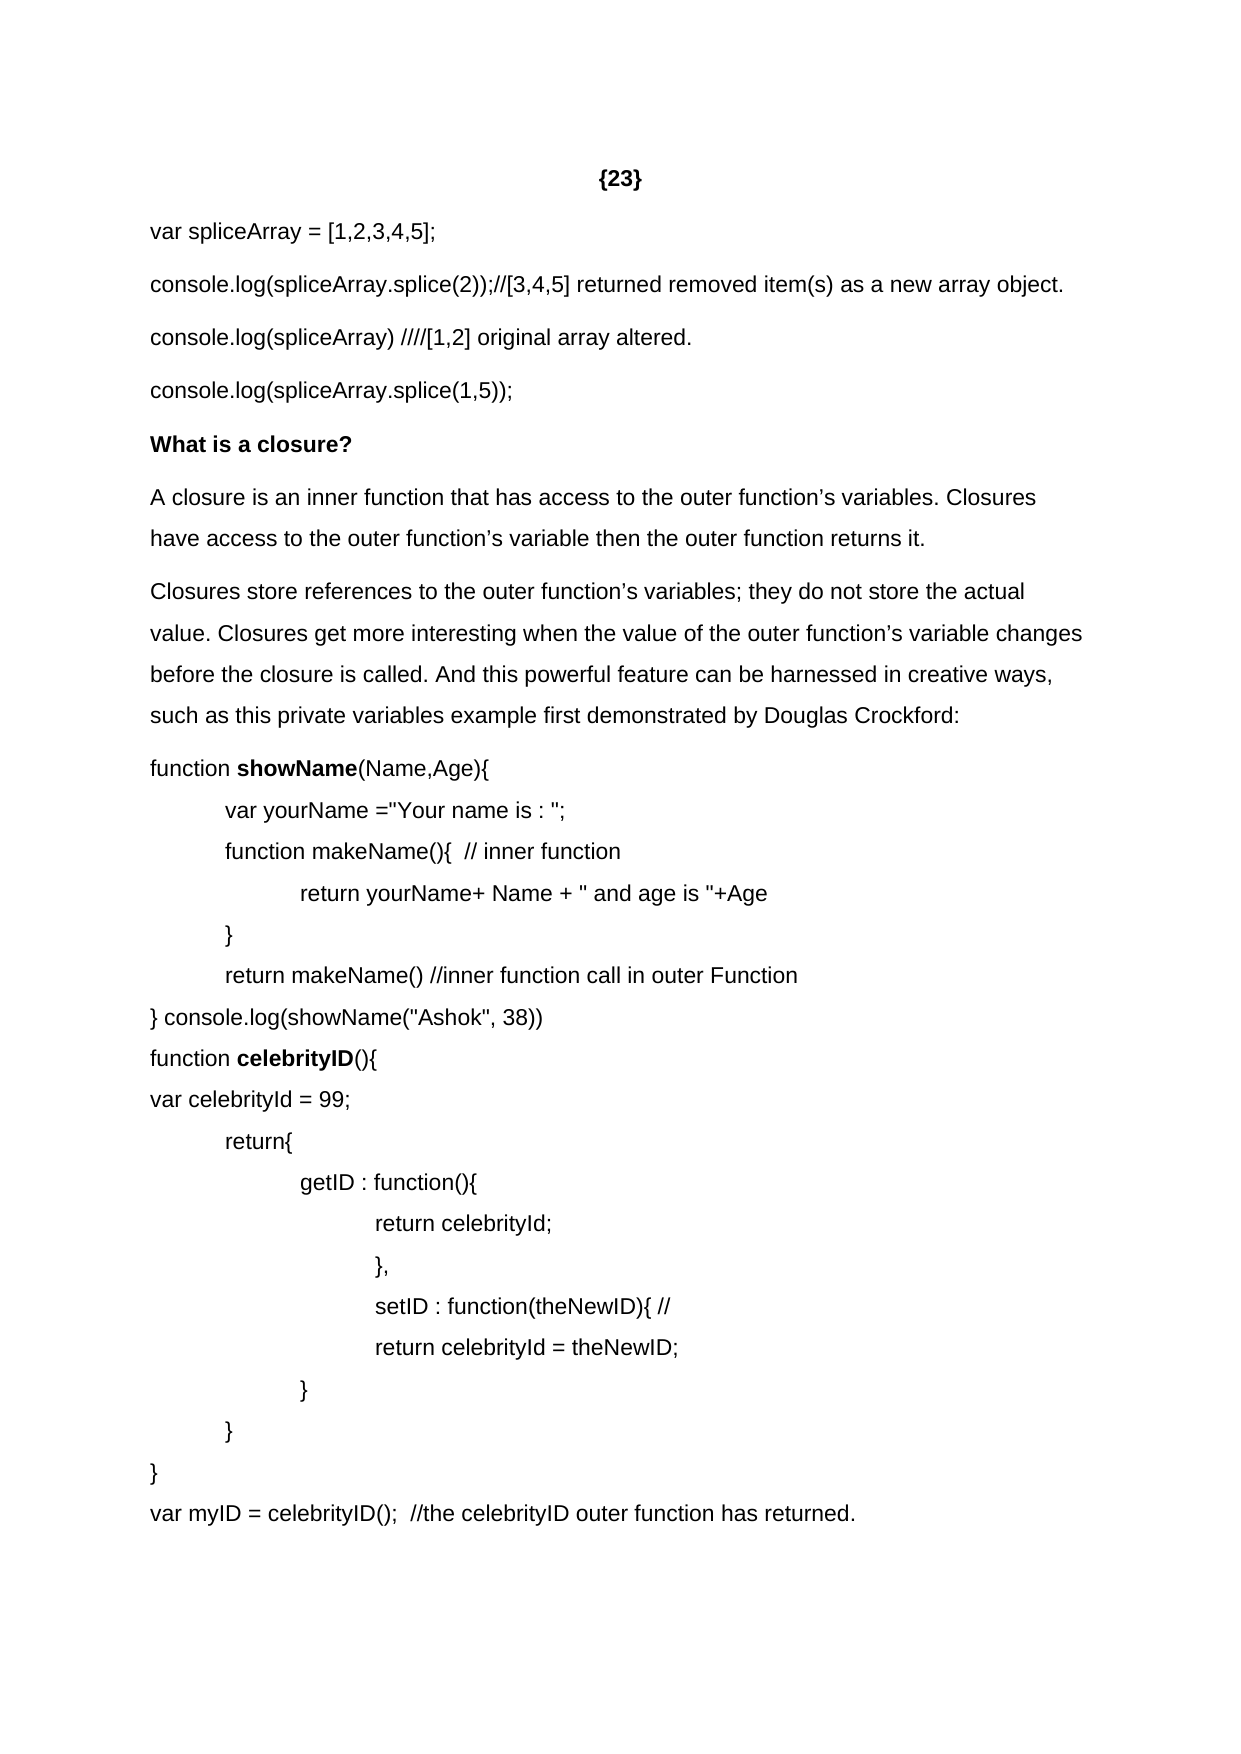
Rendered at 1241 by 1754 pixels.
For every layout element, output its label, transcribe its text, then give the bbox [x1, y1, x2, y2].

text Closures store references to the outer function’s variables; they do not store the actual value. Closures get more interesting when the value of the outer function’s variable changes before the closure is called. And this powerful feature can be harnessed in creative ways, such as this private variables example first demonstrated by Douglas Crockford: [150, 563, 1090, 729]
text var celebrityId = 99; [150, 1071, 1090, 1113]
text return{ [150, 1113, 1090, 1154]
text getID : function(){ [150, 1154, 1090, 1195]
text setID : function(theNewID){ // [150, 1278, 1090, 1319]
text {23} [150, 150, 1090, 191]
text var spliceArray = [1,2,3,4,5]; [150, 203, 1090, 244]
text function celebrityID(){ [150, 1030, 1090, 1071]
text return celebrityId; [150, 1195, 1090, 1237]
text console.log(spliceArray) ////[1,2] original array altered. [150, 309, 1090, 351]
text console.log(spliceArray.splice(2));//[3,4,5] returned removed item(s) as a new array object. [150, 256, 1090, 298]
text } [150, 1361, 1090, 1402]
text } [150, 906, 1090, 947]
text var myID = celebrityID(); //the celebrityID outer function has returned. [150, 1485, 1090, 1526]
text What is a closure? [150, 416, 1090, 457]
text A closure is an inner function that has access to the outer function’s variables. Closures have access to the outer function’s variable then the outer function returns it. [150, 469, 1090, 551]
text return celebrityId = theNewID; [150, 1319, 1090, 1361]
text var yourName ="Your name is : "; [150, 782, 1090, 823]
text } [150, 1402, 1090, 1443]
text }, [150, 1237, 1090, 1278]
text return makeName() //inner function call in outer Function [150, 947, 1090, 988]
text } console.log(showName("Ashok", 38)) [150, 988, 1090, 1030]
text function makeName(){ // inner function [150, 823, 1090, 864]
text return yourName+ Name + " and age is "+Age [150, 864, 1090, 906]
text function showName(Name,Age){ [150, 740, 1090, 782]
text console.log(spliceArray.splice(1,5)); [150, 362, 1090, 404]
text } [150, 1443, 1090, 1485]
